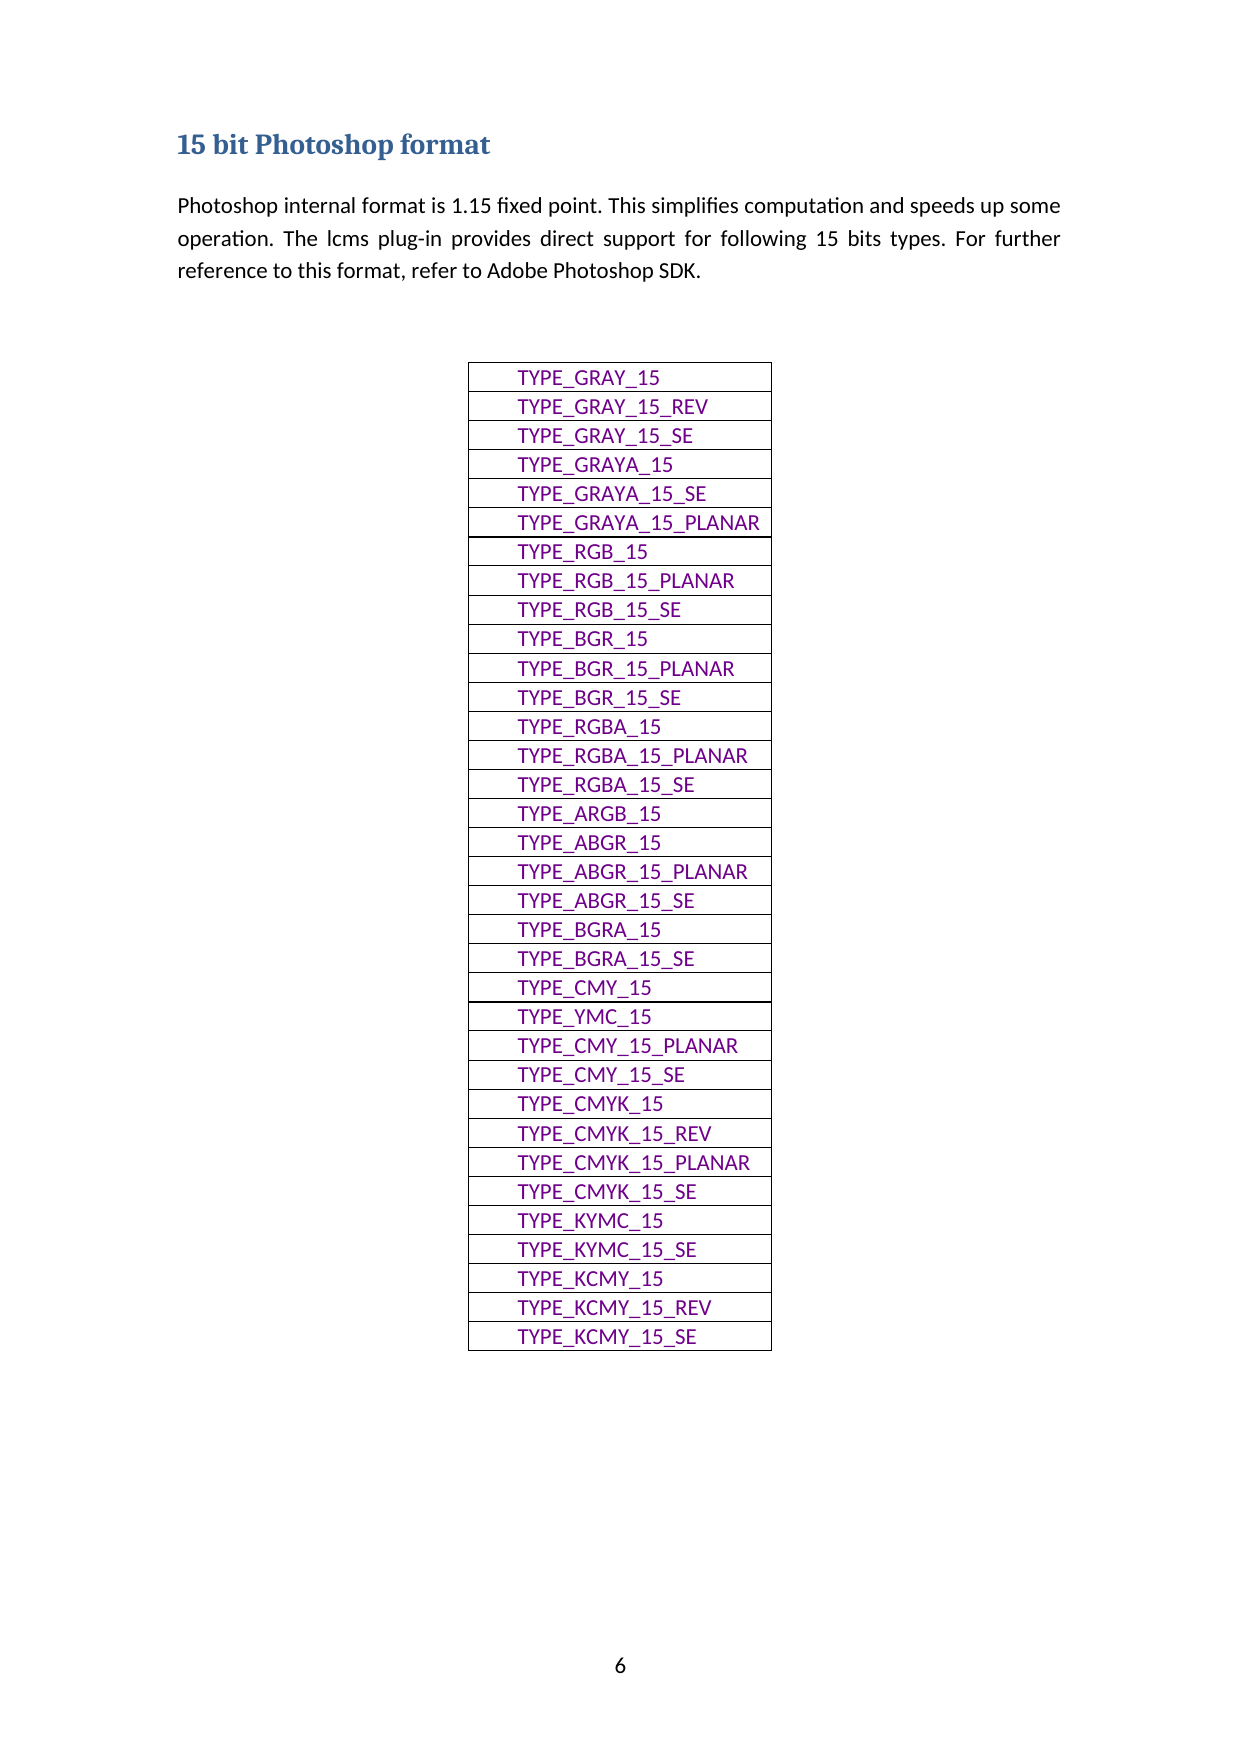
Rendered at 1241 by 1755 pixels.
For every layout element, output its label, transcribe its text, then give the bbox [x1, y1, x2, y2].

table_cell TYPE_YMC_15 [469, 1003, 771, 1030]
table_cell TYPE_BGR_15 [469, 625, 771, 653]
table_cell TYPE_CMY_15_SE [469, 1061, 771, 1088]
table_cell TYPE_GRAYA_15 [469, 450, 771, 478]
table_cell TYPE_CMYK_15_REV [469, 1119, 771, 1147]
subtitle 15 bit Photoshop format [177, 128, 1063, 162]
table_cell TYPE_RGBA_15_SE [469, 770, 771, 798]
table_cell TYPE_KYMC_15 [469, 1206, 771, 1234]
text Photoshop internal format is 1.15 fixed point. This simplifies computation and speeds up some operation. The lcms plug-in provides direct support for following 15 bits types. For further reference to this format, refer to Adobe Photoshop SDK. [177, 192, 1063, 284]
table_header TYPE_GRAY_15 [469, 363, 771, 391]
table_cell TYPE_KCMY_15_SE [469, 1322, 771, 1350]
table_cell TYPE_KCMY_15_REV [469, 1293, 771, 1321]
table_cell TYPE_CMYK_15_PLANAR [469, 1148, 771, 1176]
table_cell TYPE_KYMC_15_SE [469, 1235, 771, 1263]
table_cell TYPE_RGB_15_SE [469, 596, 771, 623]
table_cell TYPE_BGR_15_PLANAR [469, 654, 771, 682]
table_cell TYPE_CMYK_15_SE [469, 1177, 771, 1205]
table_cell TYPE_BGR_15_SE [469, 683, 771, 711]
table_cell TYPE_RGBA_15 [469, 712, 771, 740]
table_cell TYPE_CMY_15_PLANAR [469, 1031, 771, 1059]
table_cell TYPE_KCMY_15 [469, 1264, 771, 1292]
table_cell TYPE_CMY_15 [469, 973, 771, 1001]
table_cell TYPE_ARGB_15 [469, 799, 771, 827]
table_cell TYPE_ABGR_15_PLANAR [469, 857, 771, 885]
table_cell TYPE_ABGR_15 [469, 828, 771, 856]
table_cell TYPE_BGRA_15_SE [469, 944, 771, 972]
table_cell TYPE_BGRA_15 [469, 915, 771, 943]
table_cell TYPE_RGB_15 [469, 538, 771, 565]
table_cell TYPE_GRAY_15_REV [469, 392, 771, 420]
table_cell TYPE_GRAY_15_SE [469, 421, 771, 449]
table_cell TYPE_GRAYA_15_PLANAR [469, 508, 771, 536]
table_cell TYPE_ABGR_15_SE [469, 886, 771, 914]
table_cell TYPE_RGB_15_PLANAR [469, 566, 771, 594]
table_cell TYPE_RGBA_15_PLANAR [469, 741, 771, 769]
table_cell TYPE_GRAYA_15_SE [469, 479, 771, 507]
table_cell TYPE_CMYK_15 [469, 1090, 771, 1118]
